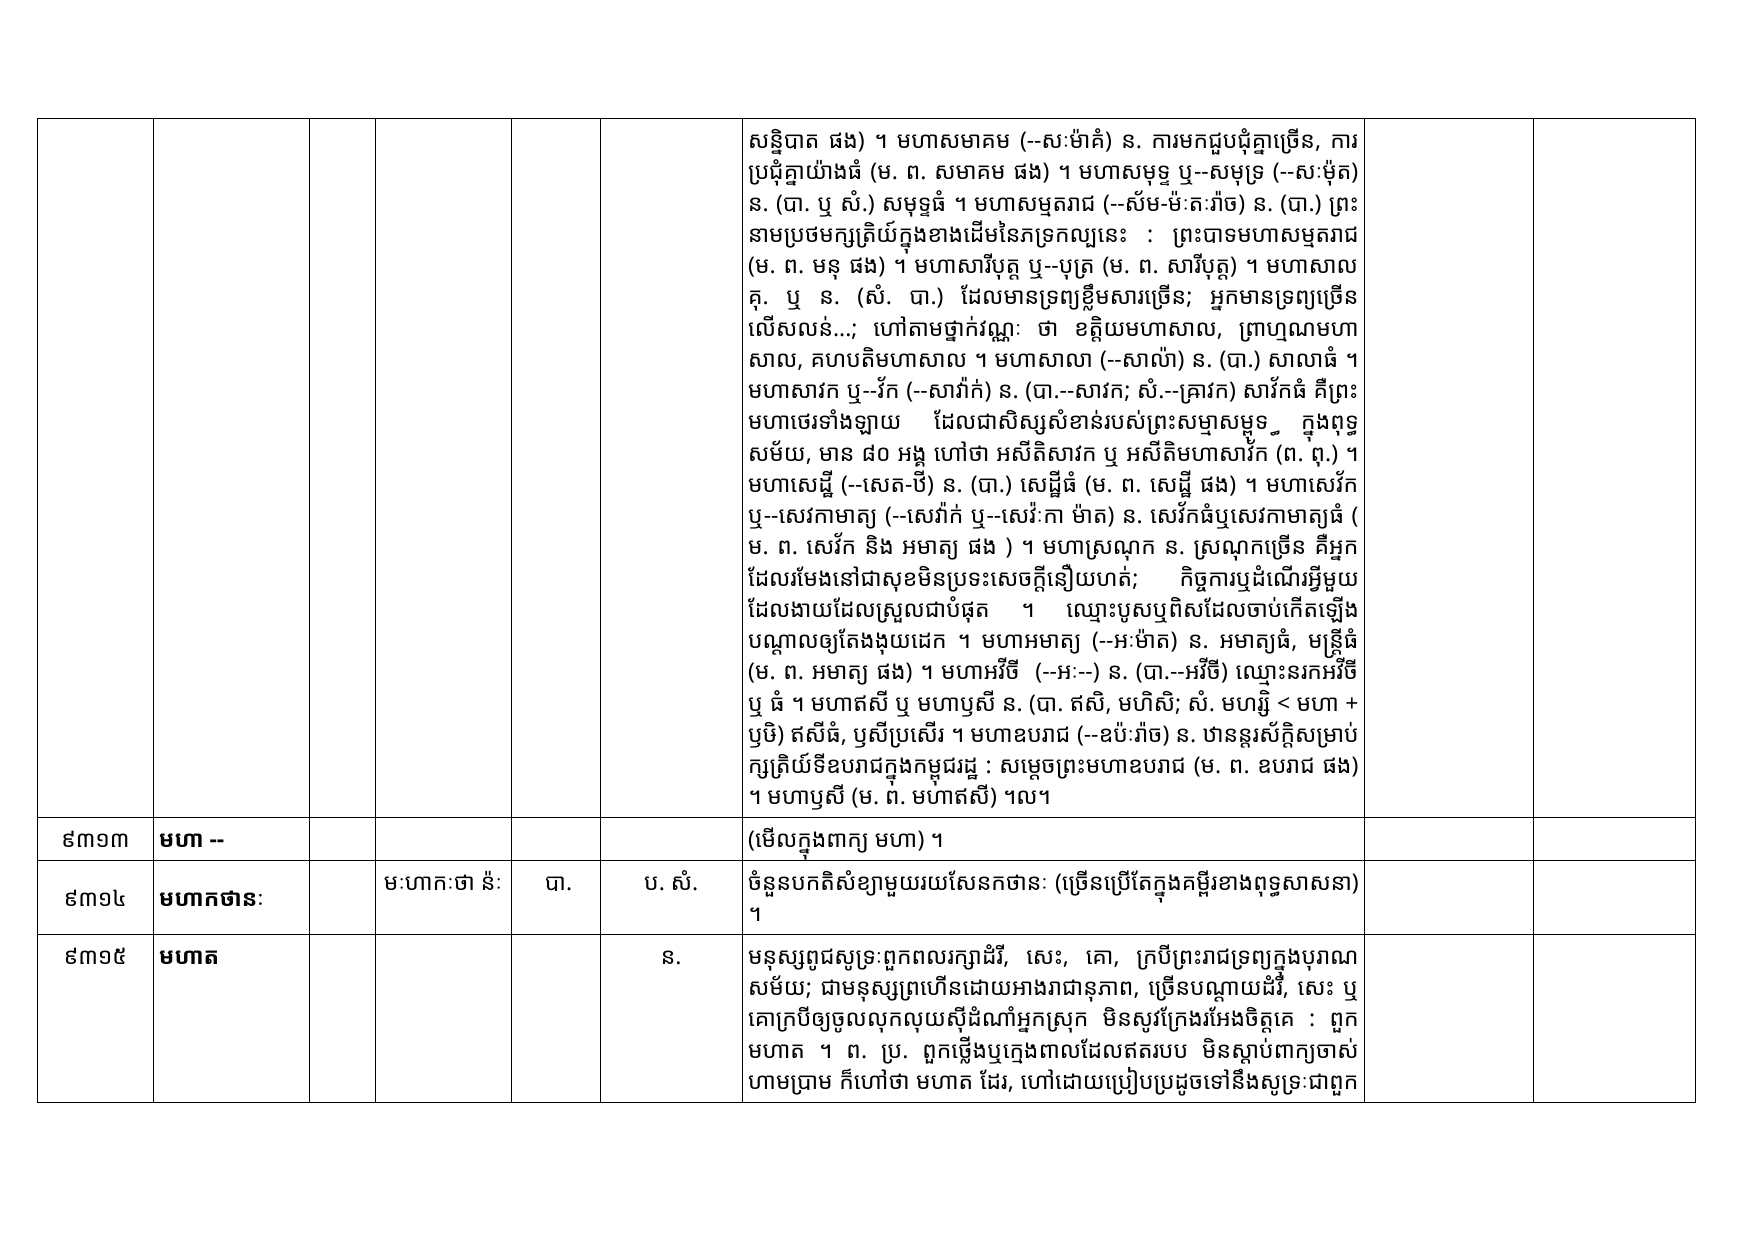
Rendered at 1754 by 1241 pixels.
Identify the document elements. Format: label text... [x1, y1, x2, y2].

table_cell ចំនួន​បកតិ​សំខ្យា​មួយ​រយ​សែន​កថានៈ (ច្រើន​ប្រើ​តែ​ក្នុង​គម្ពីរ​ខាង​ពុទ្ធ​សាសនា) ។ [743, 861, 1364, 934]
table_cell [1365, 861, 1533, 934]
table_cell [512, 935, 600, 1102]
table_cell [310, 818, 375, 860]
table_cell មហា -- [154, 818, 309, 860]
table_cell មហា​កថានៈ [154, 861, 309, 934]
table_cell [376, 818, 511, 860]
table_cell [512, 119, 600, 817]
table_cell [1534, 935, 1695, 1102]
table_cell មហា​ត្ម័ន មហា​ត្រកូល មហា​ថេរ មហា​ទក្សា មហា​ទាន មហា​ទុក្ខ មហា​ទុរគត មហា​ទុរភិក្ស មហា​ទេព មហា​ទ្វីប មហា​ធានី មហា​នគរ មហា​នទី មហា​នរក មហា​នាគ មហា​និកាយ មហានុភាព មហា​បណ្ឌិត មហា​ព្រឹថពី មហា​ផល មហា​ពន មហា​ពិធី មហា​ពេទ្យ មហា​ពោធិ មហា​ពោធិ​ស្ថាន មហា​ព្រហ្ម មហា​ព្រហ្ម​មុនី មហា​ភិនិស្រ្កម មហា​ភូត មហា​មគ្គ មហា​មន្រ្តី មហា​មាត្រ មហា​មាយា មហា​មិត្ត មហា​មុនី មហា​មេឃ មហា​មោគ្គល្លាន មហា​យញ្ញ មហា​យាន មហា​យុគ មហា​យុទ្ធ មហា​រញ្ញ មហា​រដ្ឋ មហា​រាជ មហា​រាជានុភាព មហា​រាត្រ មហា​រោរព មហា​លាភ មហា​វគ្គ មហា​វ័ន មហា​វិថី មហា​វិទ្យាល័យ មហា​វិមល​ធម្ម មហា​វិហារ មហា​វីរិយៈ មហា​សករាជ មហា​សក្ការៈ មហា​សង្ក្រាន្ត មហា​សង្គ្រាម មហា​សង្ឃ​រាជ មហា​សត្ត មហា​សត្រូវ មហា​សន្និបាត មហា​សមាគម មហា​សមុទ្ទ មហា​សម្មត​រាជ មហា​សារីបុត្ត មហា​សាល មហា​សាលា មហាសាវក មហា​សេដ្ឋី មហា​សេវ័ក មហា​ស្រណុក មហា​អមាត្យ មហា​អវីចី មហា​ឥសី មហា​ឧបរាជ មហា​ឫសី មហា​ថេរ មហា​ទាន មហា​មុនី មហា​រាជ មហា​វ័ន មហា​សាលា មហា​កច្ចាយនៈ មហា​ករុណា មហា​កវី មហា​កាព្យ មហា​កោលាហល មហា​ក្សត្រ មហា​ក្សត្រាធិ​រាជ មហា​ក្សត្រិយ៍ មហា​ក្សត្រិយ​វង្ស​ មហា​គាម​ភោជក មហា​គ្រាម មហា​ចក្រពត្តិ មហា​ចោរ មហា​ជន មហា​ជាតក៍ [1534, 119, 1695, 817]
table_cell [601, 818, 742, 860]
table_cell [1534, 861, 1695, 934]
table_cell [512, 818, 600, 860]
table_cell ប. សំ. [601, 861, 742, 934]
table_cell ន. [601, 935, 742, 1102]
table_cell [310, 935, 375, 1102]
table_cell (មើល​ក្នុង​ពាក្យ មហា) ។ [743, 818, 1364, 860]
table_cell មនុស្ស​ពូជ​សូទ្រៈ​ពួក​ពល​រក្សា​ដំរី, សេះ, គោ, ក្របី​ព្រះ​រាជ​ទ្រព្យ​ក្នុង​បុរាណ​សម័យ; ជា​មនុស្ស​ព្រហើន​ដោយ​អាង​រាជានុភាព, ច្រើន​បណ្ដាយ​ដំរី, សេះ ឬ​គោ​ក្របី​ឲ្យ​ចូល​លុក​លុយ​ស៊ី​ដំណាំ​អ្នក​ស្រុក មិន​សូវ​ក្រែង​រអែង​ចិត្ត​គេ : ពួក​មហាត ។ ព. ប្រ. ពួក​ថ្លើង​ឬ​ក្មេង​ពាល​ដែល​ឥត​របប មិន​ស្ដាប់​ពាក្យ​ចាស់​ហាម​ប្រាម ក៏​ហៅ​ថា មហាត ដែរ, ហៅ​ដោយ​ប្រៀប​ប្រដូច​ទៅ​នឹង​សូទ្រៈ​ជា​ពួក​ [743, 935, 1364, 1102]
table_cell [1365, 119, 1533, 817]
table_cell [310, 119, 375, 817]
table_cell [601, 119, 742, 817]
table_cell មៈហាកៈថា ន៉ៈ [376, 861, 511, 934]
table_cell [38, 119, 153, 817]
table_cell ៩៣១៤ [38, 861, 153, 934]
table_cell [310, 861, 375, 934]
table_cell ៩៣១៥ [38, 935, 153, 1102]
table_cell [376, 119, 511, 817]
table_cell មហាត [154, 935, 309, 1102]
table_cell (មហត៑, មហន៑្ត; មហន្ត > មហា) ធំ; ច្រើន; ប្រសើរ; សម្បើម; ខ្លាំង...។ គុណ​នាម​នេះ​សម្រាប់​ប្រើ​ជា​បទ​សមាស​រៀង​ជា​ខាង​ដើម​នៃ​សព្ទ​ដទៃ, ប្រើ​បាន​ជា​អនេក​រាប់​ពុំ​អស់, ដូច​ជា : មហា​ថេរ ព្រះ​ថេរៈ​ធំ; មហា​ទាន ទាន​ធំ; មហា​មុនី អ្នក​ប្រាជ្ញ​ធំ; មហា​រាជ ស្ដេច​ធំ; មហា​វ័ន ព្រៃ​ធំ; មហា​សាលា សាលា​ធំ​ជាដើម ។ សូម្បី​ភាសា​ខ្មែរ​ក៏​អាច​ប្រើ​សព្ទ មហា នេះ​ផ្សំ​ចូល​ជា​បទ​សមាស​បាន​ខ្លះ (តាម​ទម្លាប់​ប្រើ), ដូច​ជា : មហា​កម្ជិល ខ្ជិល​ធំ, ដែល​ខ្ជិល​ខ្លាំង; មហា​ក្រ ដែល​ក្រ​ខ្លាំង, ដែល​ក្រ​ក្រៃ​ពេក; មហា​ខូច ខូច​ធំ, ដែល​ខូច​បណ្ដាច់; មហា​គំរក់ គំរក់​បំផុត: មហា​ទូលាយ ទូលាយ​ពន់​ពេក; មហា​ប្រសើរ; ប្រសើរ​ក្រៃ​ពេក; មហា​ព្រើល ព្រើល​ធំ, ព្រើល​ខ្លាំង; មហា​រពឹស របឹស​ណាស់; មហា​លំបាក លំបាក​ខ្លាំង; មហា​ល្មោភ ល្មោភ​ក្រៃ​ពេក, ល្មោភ​ខ្លាំង; មហា​កំណត់ អំណត់​ខ្លាំង, ដែល​អត់​ឃ្លាន​ខ្លាំង​ណាស់ ឬ​ដែល​ប៉ិន​អត់​ទ្រាំ​ពេក; មហា​អំណាច អំណាច​ធំ, ដែល​មាន​អំណាច​ច្រើន​ជាដើម (ពាក្យ​ក្រៅ​ពី​នេះ​ដែល​ភ្ជាប់ មហា នៅ​ខាង​ដើម​ទាំង​ប៉ុន្មាន​ដូច​មាន​ត​រៀង​តាម​លំដាប់​អក្សរ​ទៅ) ។ មហា​កច្ចាយនៈ (មៈហា​ក័ចចាយ៉ៈន៉ៈ) ន. (បា.) នាម​ព្រះ​មហា​ថេរ​មួយ​អង្គ​ក្នុង​ពុទ្ធ​សម័យ (រាប់​ចូល​ក្នុង​ពួក​អសីតិ​មហា​សាវ័ក, ព្រះ​សម្មាសម្ពុទ្ធ​ទ្រង់​លើក​សរសើរ​ថា ជា​អ្នក​ប៉ិន​ប្រសប់​ខាង​ការ​សម្ដែង​សេចក្ដី​សង្ខេប​ឲ្យ​ពិស្ដារ​ទូលាយ​បាន) ។ មាន​ព្រះ​មហា​ថេរ​មួយ​អង្គ​ផ្សេង​ទៀត​មាន​នាម​ថា មហា​កច្ចាយនៈ ដែរ កើត​នៅ​ក្នុង​ក្រុង មថុរា រដ្ឋ​សុរសេន (ប្រទេស​ឥណ្ឌា​ខាង​ត្បូង ដែល​ហៅ​ថា រដ្ឋ​អវន្តិ ក្នុង​សម័យ​បុរាណ) ព្រះ​មហា​កច្ចាយនត្ថេរ​អង្គ​នេះ​បាន​តែង​វេយ្យាករណ៍​ជា​ភាសា​បាលី​មួយ​គម្ពីរ​ឈ្មោះ មូល​កច្ចាយន ព្រម​ទាំង​មេ​សូត្រ​ជា​គោល​ផង​ហៅ​ថា កច្ចាយន​សូត្រ ក្នុង​ពុទ្ធ​សតវត្សរ៍​ទី​១១ គ្រិស្ត​សតវត្សរ៍​ទី​៦, ជា​វេយ្យាករណ៍​បាលី​ចាស់​ជាង​វេយ្យាករណ៍​បាលី​ឯ​ទៀត, សម្រាប់​ឲ្យ​កុលបុត្រ​រៀន​សូត្រ​រហូត​មក​ដល់​សម័យ​យើង​សព្វ​ថ្ងៃ​នេះ ។ មហា​ករុណា (--កៈ--) ន. (សំ. បា.) សេចក្ដី​អាណិត​ធំ​ឬ​ច្រើន​គឺ​អាណិត​ចំពោះ​សព្វ​សត្វ​មិន​រើស​មុខ ចង់​ឲ្យ​រួច​ចាក​ទុក្ខ​ភ័យ​ទាំងអស់​គ្នា (ករុណា​របស់​ព្រះ​សព្វញ្ញុពុទ្ធ) ។ មហា​កវី (--កៈវ៉ី) ន. (សំ. បា.--កវិ) អ្នក​ប្រាជ្ញ​ធំ, អ្នក​ប្រាជ្ញ​ធំ​ខាង​ការ​តែង​កាព្យ​ ។ មហា​កាព្យ (--កាប) ន. (បា.; សំ.--កាវ្យ ឬ--កាព្យ ក៏​មាន​ខ្លះ) កាព្យ​ធំ គឺ​កាព្យ​ដែល​មាន​ដំណើរ​សេចក្ដី​ពិស្ដារ​វែង ។ មហា​កោលាហល (--កោល៉ាហល់) ន. (សំ. បា.) កោលាហល​ធំ គឺ​សូរ​សព្ទ​គឹកកង​រំពង​ខ្លាំង, ការ​ផ្អើល​ជ្រួល​ជ្រើម​បញ្ចេញ​សូរ​សព្ទ​កង​រំពង​ខ្លាំង ។ មហា​ក្សត្រ (--ក្ស័ត) ន. (សំ.) ក្សត្រ​ធំ, ក្សត្រិយ៍​ប្រសើរ; បើ​ស្ត្រី​ជា មហា​ក្សត្រី ឬ មហា​ក្សត្រិយានី ។ មហា​ក្សត្រាធិរាជ ព្រះ​រាជា​ដែល​ក្រៃលែង​ជាង​ពួក​មហា​ក្សត្រ​ឬ​ស្ដេច​ដែល​ជា​ចម្បង​ក្នុង​ពួក​មហា​ក្សត្រ ។ មហា​ក្សត្រិយ៍ (-ក្ស័ត) ន. (សំ.--ក្សត្រិយ; បា. ខត្តិយ) ដូច​គ្នា​នឹង មហា​ក្សត្រ ដែរ ។ មហា​ក្សត្រិយ​វង្ស ឬ--ខត្តិយ​វង្ស វង្ស​មហា​ក្សត្រិយ៍; ដែល​ជា​ពូជ​ពង្ស​នៃ​មហា​ក្សត្រិយ៍ (ច្រើន​ប្រើ​ជា​គោរម្យ​ព្រះ​នាម​នៃ​ក្សត្រិយ៍​ទ្រង់​រាជ្យ) ។ មហា​គាម​ភោជក (--គាមៈភោជៈកៈ ឬ--ជក់) ន. (បា.) អភិបាល​ស្រុក; ហៅ​ជា សំ. ថា មហា​គ្រាម​ភោជក ក៏​បាន (ម. ព. គាម​ភោជក និង គ្រាម​ភោជក ផង) ។ មហា​គ្រាម ន. (សំ.; បា. --គាម) ស្រុក​ធំ ។ មហា​ចក្រពត្តិ (--ច័កក្រៈព័ត) ន. (សំ.--ចក្រវរ្តិន៑; បា. ចក្កវត្តិ) ស្ដេច​ចក្រពត្តិ​ធំ; ហៅ​ថា មហា​ចក្រពត្តិ​រាជ ឬ​ហៅខ្លី​ត្រឹមតែ មហា​ចក្រ ក៏​មាន, គេ​ច្រើន​និយាយ​ថា សម្បត្តិ​មហា​ចក្រ (ម. ព. ចក្រពត្តិ ផង) ។ មហា​ចោរ (--ចោ) ន. (បា.; សំ.--ចៅរ) ចោរ​ធំ ។ មហា​ជន (--ជន់) ន. (បា.) ជន​ច្រើន, ពួក​មនុស្ស​ច្រើន, ប្រជាជន ។ មហា​ជាតក៍ (--ជាត) ន. (សំ. បា.--ជាតក) ជាតក​ធំ; ឈ្មោះ​គម្ពីរ​ជាតក​មួយ​ខាង​ពុទ្ធ​សាសនា​សម្ដែង​រឿងរ៉ាវ​ព្រះ​វេស្សន្តរ...; ពួក​ពុទ្ធ​សាសនិក​ជន​រាប់​អាន​ណាស់, ច្រើន​និមន្ត​ភិក្ខុ​សាមណេរ​ទេស្នា តាម​កាល​រដូវ​រៀងរាល់​ឆ្នាំ​មិន​សូវ​ដែល​ខាន (ហៅ​ថា មហា​ជាតិ ឬ មហា​វេស្សន្តរ​ជាតក ក៏​បាន) ។ មហា​ត្ម័ន ឬ មហា​ត្មា ន. (សំ. មហាត្មន៑ < មហត៑ + អាត្មន៑; បា. មហាត្ត < មហន្ត + អត្ត ) ចិត្ត​ដ៏​ប្រសើរ, ចិត្ត​ទូលាយ, ចិត្ត​ឱបអរ​សាទរ ។ អ្នក​ដែល​មាន​ចិត្ត​ជា​បុណ្យ, ដែល​មាន​ចិត្ត​ឱបអរ​សាទរ​ក្នុង​ដំណើរ​ចង់​ឲ្យ​អ្នក​ទាំងពួង​បាន​សេចក្ដី​សុខ (អ្នក​ប្រាជ្ញ​ខាង​ផ្លូវ​ទូន្មាន​ចិត្ត, ហាត់​ចិត្ត; ច្រើន​ហៅ​សំដៅ​មហា​ឫសី, យោគី ឬ​ព្រះ​អរហន្ត) ។ មហា​ត្រកូល ន. (បា. មហា​កុល) ត្រកូល​ធំ, ពូជ​វង្ស​ខ្ពង់ខ្ពស់ (ម. ព. ត្រកូល ផង) ។ មហា​ថេរ (ថេរ៉ៈ ឬ --ថែ) ន. (បា.) ថេរៈ​ធំ, ព្រះ​ថេរៈ​ធំ; បើ​ភិក្ខុនី​ជា​មហា​ថេរី “ថេរី​ធំ” (ម. ព. ថេរៈ ន.) ។ មហា​ទក្សា ឈ្មោះ​ក្បួន​ហោរ​មួយ​បែប និយាយ​ពី​ថ្ងៃ​កំណើត​មនុស្ស​ជាដើម ។ មហា​ទាន ន. (បា.) ទាន​ធំ (អំណោយ​ធំ) : ព្រះ​វេស្សន្តរ​ទ្រង់​បាន​បំពេញ​មហា​ទាន​ធំ​ៗ​ជា​អស្ចារ្យ ។ មហា​ទុក្ខ (--ទុក) ន. (បា.) ទុក្ខ​ធំ, ទុក្ខ​ខ្លាំង ។ មហា​ទុរគត ឬ--ទុគ៌ត ន. អ្នក​ដែល​ក្រីក្រ​លំបាក​ខ្លាំង​ (ម. ព. ទុគ្គត, ទុរគត, ទុគ៌ត ទៀត​ផង) ។ មហា​ទុរភិក្ស ឬ--ទុរ្ភិក្ស ន. ដំណើរ​អត់​ឃ្លាន​ខ្លាំង, គ្រា​អំណត់​ខ្លាំង (ម. ព. ទុព្ភិក្ខ, ទុរភិក្ស, ទុរ្ភិក្ស ទៀត​ផង) ។ មហា​ទេព (--ទេប) ន. ឋានន្តរ​មន្ត្រី​ទី​ចាងហ្វាង​ឆ្វេង​ក្រុម​ព្រះ​រាជ​មន្ទីរ (រឿន​ហ្លួង) ក្នុង​ព្រះ​បរម​រាជ​វាំង​នៃ​កម្ពុជ​រដ្ឋ : ឧកញ៉ា​មហា​ទេព (ជា​គូ​គ្នា​នឹង ឧកញ៉ា​មហា​មន្ត្រី; ម. ព. ទេព ផង) ។ មហា​ទ្វីប ន. ទ្វីប​ធំ; តាម​លទ្ធិ​ពុទ្ធ​សាសនា​ថា​មាហា​ទ្វីប​មាន ៤ គឺ​បុព្វ​វិទេហៈ ឬ បូព៌​វិទេហ​ទ្វីប, ជម្ពូ​ទ្វីប, អបរ​គោយានទ្វីប​, ឧត្តរ​កុរុទ្វីប; តាម​លទ្ធិ​បុរាណ​ប្រាប់​ចំនួន​និង​ឈ្មោះ​ផ្សេង​ៗ​គ្នា ខុស​ពី​បែប​នេះ​ក៏​មាន; តាម​លទ្ធិ​សព្វ​ថ្ងៃ​នេះ​ថា មហា​ទ្វីប​ចាស់ គឺ​ទ្វីប​ដែល​គេ​ស្គាល់​ជាក់​មក​យូរ​ហើយ​មាន ៣ គឺ ទ្វីប​អាស៊ី,. ទ្វីប​អឺរុប, ទ្វីប​អាហ្រិ្វគ; មហា​ទ្វីប​ថ្មី​គឺ​ទ្វីប​ដែល​គេ​ទើប​នឹង​ស្គាល់​ក្នុង​សម័យ​ខាង​ក្រោយ​មក​មាន ២ ទៀត​គឺ ទ្វីប​អាមេរិគ, ទ្វីប​អូស្យានី; រួម​មហា​ទ្វីប​ទាំង​ចាស់​ទាំង​ថ្មី​ជា ៥ ហៅ​ថា មហា​ទ្វីប​ប្រាំ​ភាគ (ម. ព. ទ្វីប ផង) ។ មហា​ធានី ន. ក្រុង​ធំ, មហា​នគរ (ម. ព. ធានី ផង) ។ មហា​នគរ ន. នគរ​ធំ, ក្រុង​ធំ ។ នគរ​ធំ ក្នុង​ខែត្រ​សៀមរាប (ម. ព. នគរ, នគរ​ធំ, ផង) ។ មហា​នទី ន. ស្ទឹង​ធំ, ទន្លេ​ធំ (ម. ព. នទី ផង) ។ មហា​នរក ន. នរក​ធំ (ម.ព. នរក ផង) ។ មហា​នាគ ន. នាគ​ធំ; ដំរី​ធំ... ។ លោក​អ្នក​ប្រសើរ​បំផុត (ព្រះ​សព្វញ្ញុពុទ្ធ); ព្រះ​បច្ចេក​ពុទ្ធ); ព្រះ​អរហន្ត... (ម. ព. នាគ ផង) ។ មហា​និកាយ ន. ឈ្មោះ​ពួក​បព្វជិត​ពុទ្ធ​សាសនិក​ក្នុង​ប្រទេស​សៀម លាវ ខ្មែរ សម័យ​សព្វ​ថ្ងៃ​នេះ, ជា​ពីរ​ឬ​ជា​គូ​នឹង ធម្មយុត្តិក​និកាយ (ឈ្មោះ​និកាយ​ទាំង ២ នេះ​កើត​មាន​ឡើង​ជា​ដំបូង​នៅ​ប្រទេស​សៀម ក្នុង​សតវត្ស​ទី ២៤ នៃ​ពុទ្ធ​សករាជ (ម. ព. និកាយ ផង) ។ មហានុភាព (--ភាប) ន. អានុភាព​ធំ, អំណាច​ខ្លាំង, មហា​អំណាច (ម. ព. អានុភាព ផង) ។ មហា​បណ្ឌិត ន. អ្នក​ប្រាជ្ញ​ធំ (ម. ព. បណ្ឌិត ផង) ។ មហា​ព្រឹថពី ន. ផែន​ដី​ធំ គឺ​ផ្ទៃ​ផែន​ដី​ទាំងមូល (ម. ព. ប្រឹថពី ផង) ។ មហា​ផល (--ផល់) ន. ផ្លែ​ធំ​ៗ; សំដៅ​យក​ផ្លែ​ធំ​ៗ​ទាំងពួង មាន​ផ្លែ​ដូង, ត្រឡាច, ឪឡឹក ជាដើម (ម. ព. ផល ផង) ។ មហា​ពន (--ពន់) ន. ព្រៃ​ធំ (ដូច​គ្នា​នឹង មហា​វ័ន ដែរ) ឈ្មោះ​កណ្ឌ​ទី ៧ នៃ​គម្ពីរ​មហា​ជាតក៍ : កណ្ឌ​មហា​ពន (ព. ពុ.) ។ មហា​ពិធី ន. ពិធី​ធំ គឺ​របៀប​ដែល​រៀប​ជា​ពិធី​បុណ្យ​ឬ​ក្បួន​ហែ​យ៉ាង​ធំ (ម. ព. ពិធី ផង) ។ មហា​ពេទ្យ (-ពែត) ន. ពេទ្យ​ធំ, គ្រូ​ពេទ្យ​ធំ (ម. ព. ពេទ្យ​ផង) ។ មហា​ពោធិ ន. ដើម​ពោធិ៍​ដ៏​ប្រសើរ គឺ​ដើម​ពោធិ៍​ដែល​ព្រះ​សក្យមុនី​គោតម​ទ្រង់​គង់​ក្នុង​ម្លប់​ក៏​បាន​ត្រាស់​ជា​ព្រះ​ពុទ្ធ ។ មហា​ពោធិ​ស្ថាន ទី​ដែល​ព្រះ​ពុទ្ធ​ទ្រង់​បាន​ត្រាស់ ។ (ម. ព. ពោធិ និង ពោធិ៍ ផង) ។ មហា​ព្រហ្ម (--ព្រំ) ន. (បា.) ព្រហ្ម​ធំ ។ ឈ្មោះ​ឋាន​ព្រហ្ម​ជាន់​ទី ៣ ក្នុង​រូប​ព្រហ្ម ១៦ ជាន់ ។ មហា​ព្រហ្ម​មុនី (--ព្រំមៈ--) ន. ឋានន្តរ​សម្រាប់​បព្វជិត​ក្នុង​កម្ពុជ​រដ្ឋ ទី​រាជា​គណៈ​រឿនហ្លួង, មាន​នាទី​ជា​ភត្តុទ្ទេសក៍​និង​ការ​ប្រិតប្រៀប​រៀបចំ​ភិក្ខុ​សង្ឃ​ឲ្យ​មាន​សណ្ដាប់ធ្នាប់​ត្រឹមត្រូវ ក្នុង​ព្រះ​រាជ​និមន្តន៍​... (ជា​គូ​គ្នា​នឹង ព្រះ​មហា​វិមល​ធម្ម) ។ មហា​ភិនិស្ក្រម (--ភិនិស-ស្ក្រំ) ន. (សំ. មហត៑ ឬ មហន្ត៑ + អភិនិឞ្រ្កម ឬ--មណ; បា. មហាភិនិក្ខមន) ការ​ចេញ​ដើម្បី​គុណ​ដ៏​ធំ​ក្រៃលែង​គឺ​ការ​ចេញ​ទ្រង់​ព្រះ​ផ្នួស​នៃ​ព្រះ​មហា​សត្វ​ក្នុង​បច្ឆិម​ភព (ការ​ចេញ​បួស​ធ្វើ​ទុក្ករ​កិរិយា​ឲ្យ​បាន​ត្រាស់​ជា​ព្រះ​ពុទ្ធ) : មហា​ភិនិស្ក្រម​នៃ​ព្រះ​មហា​សត្វ; សរសេរ​ជា មហាភិនិស្ក្រមណ៍ ឬ មហាភិនេស្ក្រមណ៍ ក៏​បាន (ព. ពុ.) ។ មហា​ភូត ឬ--ភូតរូប (ម. ព. ភូត​រូប) ។ មហា​មគ្គ ឬ--មាគ៌ា (--ម័ក ឬ--មារគា) ន. ផ្លូវ​ធំ (ម. ព. មគ្គ និង មាគ៌ា ផង) ។ មហា​មន្ត្រី (--មន់ត្រី) ន. ឋានន្តរ​មន្ត្រី​ក្រុម​ព្រះ​រាជ​មន្ទីរ (រឿន​ហ្លួង) ជា​ចាងហ្វាង​ស្ដាំ : ឧកញ៉ា​មហា​មន្ត្រី; ជា​គូ​គ្នា​នឹង​ឧកញ៉ា​មហា​ទេព (ម. ព. មន្ត្រី ផង) ។ មហា​មាត្រ ឬ មហា​មាត្យ (--ម៉ាត) ន. (សំ.; បា. មហា​មត្ត) មន្ត្រី​មាន​ស័ក្តិ​ធំ, សេនាបតី; ហៅ​ថា រាជ​មហា​មាត្រ ក៏​មាន (ច្រើន​ប្រើ​តែ​ពី​ក្នុង​សម័យ​បុរាណ, សម័យ​សព្វ​ថ្ងៃ​នេះ ជួន​កាល​ប្រើ​ជា​ឋានន្តរ​សម្រាប់​មន្ត្រី​សាមញ្ញ​ក៏​មាន) ។ មហា​មាយា ន. (បា.) ព្រះ​នាម​ព្រះ​អគ្គ​មហេសី​នៃ​ព្រះ​បាទ​សិរី​សុទ្ធោទនៈ (ព្រះ​មាតា​នៃ​ព្រះ​សក្យមុនី​សព្វញ្ញុពុទ្ធ) : សម្ដេច​ព្រះ​មហា​មាយា; ហៅ​ថា សម្ដេច​ព្រះ​មាយា ឬ សម្ដេច​ព្រះ​សិរី​មហា​មាយា (ពុទ្ធ​មាតា និង មាយា ២ ផង) ។ មហា​មិត្ត ឬ--មិត្រ (--មិត) ន. មិត្រ​ធំ, មិត្រ​ប្រសើរ, មិត្រ​ខ្ពង់ខ្ពស់ (ក្នុង​សម័យ​បុរាណ​ច្រើន​ប្រើ​ចំពោះ​ក្សត្រិយ៍​ដែល​ជា​មិត្រ​នឹង​ក្សត្រិយ៍​ប្រទេស​ដទៃ; ម. ព. មិត្ត ឬ មិត្រ ទៀត​ផង) ។ មហា​មុនី ន. អ្នក​ប្រាជ្ញ​ធំ; ព្រះ​សព្វញ្ញុពុទ្ធ (ម. ព. មុនី ផង) ។ មហា​មេឃ (--មេក) ន. (បា.) ពពក​ខាប់​ដាល​ខ្មៅ​ងងឹត​ដាប​ដែល​បង្អុរ​ភ្លៀង, ភ្លៀង​ធំ, ភ្លៀង​ខ្លាំង ។ មហា​មោគ្គល្លាន (ម. ព. មោគ្គល្លាន) ។ មហា​យញ្ញ (--យ៉ាញ់ៈញៈ ឬ--យ៉ាញ់) ន. (បា.) យញ្ញ​ធំ, ការ​បូជា​ធំ (ច្រើន​ប្រើ​ខាង​លទ្ធិ​ព្រាហ្មណ) : ធ្វើ​មហា​យញ្ញ ។ មហា​យាន ន. (សំ. បា.) យាន​ធំ ។ ឈ្មោះ​ពួក​ពុទ្ធ​សាសនិក​ដែល​បែក​លទ្ធិ​ចេញ​ផ្សេង​ច្រើន​អន្លើ​ឃ្លាត​ពី​លទ្ធិ​ដើម ដូច​យ៉ាង​ពួក​អ្នក​កាន់​ពុទ្ធ​សាសនា​នៅ​ប្រទេស​ចិន, ជប៉ុន, យួន ជាដើម​ហៅ​ថា ពួក​មហា​យាន ឬ លទ្ធិ​មហា​យាន សំដៅ​សេចក្ដី​ថា “ពួក​ឬ​លទ្ធិ​មាន​ធម៌​ជា​យាន​ដ៏​ធំ​ឬ​ជា​យាន​ដ៏​ប្រសើរ” (ជា​គូ​គ្នា នឹង ហីន​យាន; ហៅ​ថា អាចរិយ​វាទ ឬ អាចរិយ​វាទី “អ្នក​ពោល​តាម​លទ្ធិ​អាចារ្យ (របស់​ខ្លួន)” ក៏​បាន (ជា​គូ​គ្នា​នឹង ថេរ​វាទ ឬ ថេរ​វាទី) ហៅ​ថា ឧត្តរ​និកាយ “ពួក​ខាង​ជើង” ក៏​បាន (ជា​គូ​គ្នា​នឹង ទក្ខិណ​និកាយ) ។ ពួក​ឬ​លទ្ធិ​ទាំង​នេះ​កើត​មាន​ឡើង (មុន​ដំបូង​ក្នុង​មជ្ឈិម​ប្រទេស) តាំង​ពី​ក្នុង​ខាង​ដើម​សតវត្សរ៍​ទី២ នៃ​ពុទ្ធ​សករាជ​រៀង​មក ។ មហា​យុគ (--យុក) ន. (សំ. បា.) យុគ​ធំ គឺ​កាល​ឬ​សម័យ​ដែល​យូរ​អង្វែង​គ្រប់​ចំនួន​យុគ​ទាំង ៤; តាម​លទ្ធិ​បុរាណ​ថា កាល​វែង​ចំនួន​បួន​លាន​បី​សែន​ពីរ​ហ្មឺន (៤.៣២០.០០០) ឆ្នាំ​មនុស្ស​លោក (ម. ព. យុគ ផង) ។ មហា​យុទ្ធ (--យុត) ន. (សំ. បា.) ចម្បាំង​ធំ, មហា​សង្គ្រាម (ហៅ​ថា មហា​យុទ្ធនា ក៏​បាន) ។ មហា​រញ្ញ ឬ មហា​រណ្យ (--រ៉ាញ់ ឬ--រ៉ន់) ន. (បា. ឬ សំ.) ព្រៃ​ធំ, មហា​វ័ន, ព្រហា​វ័ន (ព. កា.) ។ មហា​រដ្ឋ (--រ័ត) ន. (បា. សំ.--រឞ្រ្ត) ដែន​ធំ ។ ឈ្មោះ​ដែន​មួយ​ក្នុង​ប្រទេស​ឥណ្ឌា​ប៉ែក​ខាង​លិច (ច្រើន​ហៅ​ថា មហា​រាស្ត្រ) ។ មហា​រាជ (--រាច) ន. (បា.) ស្ដេច​ធំ ។ មហា​រាជានុភាព អានុភាព​នៃ​ស្ដេច​ធំ ។ មហា​រាត្រ (-រាត) ន. (សំ.) វេលា​អធ្រាត្រ (ព. កា.) ។ មហា​រោរព (--រោរប់) ន. (បា. មហា​រោរុវ; សំ. មហា​រោរវ ឈ្មោះ​នរក​ធំ​មួយ (រោរព​នរក​ធំ) ។ គុ. ដែល​មាន​សូរ​សព្ទ​សម្រែក​ដោយ​សេចក្ដី​ទុក្ខ​ឮ​ខ្លាំង​ក្រៃ; ដែល​មាន​សូរ​សម្រែក​ថ្ងូរ​ខ្លាំង​គួរ​ខ្លាច ។ ព. ប្រ. ទី​មហា​រោរព ទី​ដែល​មាន​មនុស្ស​ឬ​សត្វ​អនាថា​ឈឺ​ចាប់​ជា​ទម្ងន់ ស្រែក​ថ្ងូរ​ឮ​សូរ​សព្ទ​ខ្លាំង​ៗ; មនុស្ស​មហា​រោរព មនុស្ស​អនាថោ ដែល​មាន​ជម្ងឺ​ធ្ងន់​ស្រែក​ថ្ងូរ​ឮ​ខ្លាំង​ៗ​ឥត​ស្រាក ។ មហា​លាភ (--លាប) ន. (សំ. បា.) លាភ​ធំ, ការ​បាន​ផល​យ៉ាង​ធំ ។ មហា​លោភ (លោប) ន. (សំ. បា.) លោភ​យ៉ាង​ធំ, លោភ​ខ្លាំង, សេចក្ដី​ជំពាក់​ចិត្ត​ខ្លាំង ។ គុ. ដែល​មាន​លោភ​ធំ, ដែល​មាន​សេចក្ដី​ជំពាក់​ចិត្ត​ខ្លាំង ។ មហា​វគ្គ (--វ័ក) ន. ឬ គុ. (បា.; សំ.--វគ៌) វគ្គ​ធំ, ដែល​មាន​វគ្គ​ធំ​ៗ ។ ឈ្មោះ​វិន័យ​បិដក​មួយ​គម្ពីរ​និយាយ​ខាង​វិន័យ​ពុទ្ធ​សាសនា មាន​សេចក្ដី​ជា​ពួក​ៗ​ដែល​ហៅ​ថា ខន្ធក​វិន័យ មាន ១០ ខន្ធកៈ ។ មហា​វ័ន ន. (សំ. បា.--វ័ន) ព្រៃ​ធំ ។ មហា​វិថី (សំ. បា. មហា​វិថិ; បារ. Boulevard ឬ boulevart) ផ្លូវ​ធំ​ៗ​ក្នុង​ទី​ក្រុង ។ មហា​វិទ្យាល័យ (--វិត-ទ្យាល៉ៃ) ន. (សំ.--វិទ្យា + អាលយ) កន្លែង​សម្រាប់​រៀន​វិជ្ជា​ជាន់​ខ្ពស់, សាលា​រៀន​ចំណេះ​ខ្ពស់ ។ មហា​វិមល​ធម្ម (--វិមៈលៈធ័ម ឬ​ត. ទ. ស្រ.--វិមល់លៈធ័ម) ន. ឋានន្តរ​សម្រាប់​បព្វជិត​ក្នុង​កម្ពុជ​រដ្ឋ ទី​រាជា​គណៈ​រឿនហ្លួង, មាន​មុខងារ​ជា​ភត្តុទ្ទេសក៍​ក្នុង​ព្រះ​រាជ​និមន្តន៍​និង​ការ​ប្រិតប្រៀប​ព្រះ​ភិក្ខុ​សង្ឃ​ឲ្យ​មាន​សណ្ដាប់ធ្នាប់​រៀបរយ : ព្រះ​មហា​វិមល​ធម្ម (ជា​គូ​គ្នា​នឹង ព្រះ​មហា​ព្រហ្ម​មុនី) ។ មហា​វិហារ (--វិហ៊ា) ន. (សំ. បា.) វត្ត​ធំ; កុដិ​ធំ ។ ខ្មែរ​ប្រើ​ពាក្យ​នេះ​សំដៅ​ចំពោះ​តែ​រោង​ឧបោសថ​ធំ​ៗ ក្នុង​វត្ត​នីមួយ​ៗ ។ មហា​វីរិយៈ (--វីរិយៈ) ន. (បា. វីរិយ; សំ.--វីយ៌) ព្យាយាម​ធំ, សេចក្ដី​ប្រឹងប្រែង​ខ្លាំង គឺ​ព្យាយាម​ធ្វើ​ពុំ​មាន​ឈប់...។ មហា​សករាជ (--សៈកៈរ៉ាច ឬ--ស័កក្រាច) ន. សករាជ​ធំ, កើត​មុន​ចុល្ល​សករាជ ៥៦០ ឆ្នាំ​ក្នុង​កាល​ពុទ្ធ​សករាជ ៦២១ (ប្រើ​អក្សរ​សង្ខេប ថា ម. ស.) ។ មហា​សក្ការៈ ន. សក្ការៈ​ធំ​ឬ​ច្រើន (ម. ព. សក្ការៈ ផង) ។ មហា​សង្ក្រាន្ត (--សង់ក្រាន) ន. សំបុត្រ​ប្រាប់​ដំណើរ​ចូល​ឆ្នាំ​ថ្មី ព្រម​ទាំង​ទំនាយ​ទឹក​ភ្លៀង​ជាដើម ក្នុង​ឆ្នាំ​នោះ​ផង, ប្រក្រតិទិន​ឬ​ប្រតិទិន (ម. ព. សង្ក្រាន្ត ផង) ។ មហា​សង្គ្រាម (--សង់គ្រាម) ន. ចម្បាំង​ធំ (ម. ព. សង្គ្រាម ផង) ។ មហា​សង្ឃ​រាជ (--សង់ឃៈរាច) ន. (បា. សំ. < មហា + សង្ឃ + រាជ “ស្ដេច​សង្ឃ​ធំ”) សមណ​ស័ក្តិ​ទី​សម្ដេច​ថ្នាក់​ខ្ពស់​បំផុត សម្រាប់​បព្វជិត​ក្នុង​កម្ពុជ​រដ្ឋ, បាន​ទទួល​សមណុត្តមាភិសេក មាន​នាទី​ជា​ស្ដេច​ខាង​សង្ឃ​ជា​ធំ​បំផុត​ជាង​បព្វជិត​ទាំងអស់​ក្នុង​ដែន​កម្ពុជា​ទាំង​មូល, អ្នក​ទាំងពួង​និយាយ​ស្ដី​ទៅ​រក​ត្រូវ​ប្រើ​ជា​រាជ​សព្ទ​ទាំងអស់ : សម្ដេច​ព្រះ​មហា​សង្ឃ​រាជ ទ្រង់​សោយ, ទ្រង់​ផ្ទំ ។ល។ (ក្នុង​កម្ពុជ​រដ្ឋ មិន​មាន​សមណ​ស័ក្ដិ​នេះ​រាល់​រាជ្យ​ក្សត្រិយ៍​ទេ, ចួន​កាល​ក៏​មាន​ត្រឹមតែ​ទី​ជា សង្ឃនាយក ប៉ុណ្ណោះ)។ មហា​សត្ត ឬ--សត្វ (--ស័ត) ន. (បា. ឬ សំ.) សត្វ​ប្រសើរ; ពាក្យ​សម្រាប់​ហៅ​ពោធិ​សត្វ​ដែល​កំពុង​បំពេញ​បារមី ជិត​នឹង​ដល់​កាល​កំណត់​បាន​ត្រាស់​ជា​ព្រះ​ពុទ្ធ (ព. ពុ.) ។ មហា​សត្រូវ ន. សត្រូវ​ធំ (ម. ព. សត្រូវ ផង) ។ មហា​សន្និបាត ន. ការ​ប្រជុំ​ធំ, មហា​សមាគម (ម. ព. សន្និបាត ផង) ។ មហា​សមាគម (--សៈម៉ាគំ) ន. ការ​មក​ជួប​ជុំ​គ្នា​ច្រើន, ការ​ប្រជុំ​គ្នា​យ៉ាង​ធំ (ម. ព. សមាគម ផង) ។ មហា​សមុទ្ទ ឬ--សមុទ្រ (--សៈម៉ុត) ន. (បា. ឬ សំ.) សមុទ្ទ​ធំ ។ មហា​សម្មត​រាជ (--ស័ម-ម៉ៈតៈរ៉ាច) ន. (បា.) ព្រះ​នាម​ប្រថម​ក្សត្រិយ៍​ក្នុង​ខាង​ដើម​នៃ​ភទ្រកល្ប​នេះ : ព្រះ​បាទ​មហា​សម្មត​រាជ (ម. ព. មនុ ផង) ។ មហា​សារីបុត្ត ឬ--បុត្រ (ម. ព. សារីបុត្ត) ។ មហា​សាល គុ. ឬ ន. (សំ. បា.) ដែល​មាន​ទ្រព្យ​ខ្លឹមសារ​ច្រើន; អ្នក​មាន​ទ្រព្យ​ច្រើន​លើសលន់...; ហៅ​តាម​ថ្នាក់​វណ្ណៈ ថា ខត្តិយ​មហា​សាល, ព្រាហ្មណ​មហា​សាល, គហបតិ​មហា​សាល ។ មហា​សាលា (--សាល៉ា) ន. (បា.) សាលា​ធំ ។ មហា​សាវក ឬ--វ័ក (--សាវ៉ាក់) ន. (បា.--សាវក; សំ.--ឝ្រាវក) សាវ័ក​ធំ គឺ​ព្រះ​មហា​ថេរ​ទាំងឡាយ ដែល​ជា​សិស្ស​សំខាន់​របស់​ព្រះ​សម្មាសម្ពុទ្ធ ក្នុង​ពុទ្ធ​សម័យ, មាន ៨០ អង្គ ហៅ​ថា អសីតិ​សាវក ឬ អសីតិ​មហា​សាវ័ក (ព. ពុ.) ។ មហា​សេដ្ឋី (--សេត-ឋី) ន. (បា.) សេដ្ឋី​ធំ (ម. ព. សេដ្ឋី ផង) ។ មហា​សេវ័ក ឬ--សេវកាមាត្យ (--សេវ៉ាក់ ឬ--សេវ៉ៈកា ម៉ាត) ន. សេវ័ក​ធំ​ឬ​សេវកាមាត្យ​ធំ ( ម. ព. សេវ័ក និង អមាត្យ ផង ) ។ មហា​ស្រណុក ន. ស្រណុក​ច្រើន គឺ​អ្នក​ដែល​រមែង​នៅ​ជា​សុខ​មិន​ប្រទះ​សេចក្ដី​នឿយ​ហត់; កិច្ចការ​ឬ​ដំណើរ​អ្វី​មួយ​ដែល​ងាយ​ដែល​ស្រួល​ជា​បំផុត ។ ឈ្មោះ​បូស​ឬ​ពិស​ដែល​ចាប់​កើត​ឡើង​​បណ្ដាល​ឲ្យ​តែ​ងងុយ​ដេក ។ មហា​អមាត្យ (--អៈម៉ាត) ន. អមាត្យ​ធំ, មន្ត្រី​ធំ (ម. ព. អមាត្យ ផង) ។ មហា​អវីចី (--អៈ--) ន. (បា.--អវីចី) ឈ្មោះ​នរក​អវីចី ឬ ធំ ។ មហា​ឥសី ឬ មហា​ឫសី ន. (បា. ឥសិ, មហិសិ; សំ. មហរ្សិ < មហា + ឫឞិ) ឥសី​ធំ, ឫសី​ប្រសើរ ។ មហា​ឧបរាជ (--ឧប៉ៈរ៉ាច) ន. ឋានន្តរ​ស័ក្តិ​សម្រាប់​ក្សត្រិយ៍​ទី​ឧបរាជ​ក្នុង​កម្ពុជ​រដ្ឋ : សម្ដេច​ព្រះ​មហា​ឧបរាជ (ម. ព. ឧបរាជ ផង) ។ មហា​ឫសី (ម. ព. មហា​ឥសី) ។ល។ [743, 119, 1364, 817]
table_cell [1534, 818, 1695, 860]
table_cell [376, 935, 511, 1102]
table_cell [1365, 935, 1533, 1102]
table_cell ៩៣១៣ [38, 818, 153, 860]
table_cell [1365, 818, 1533, 860]
table_cell [154, 119, 309, 817]
table_cell បា. [512, 861, 600, 934]
